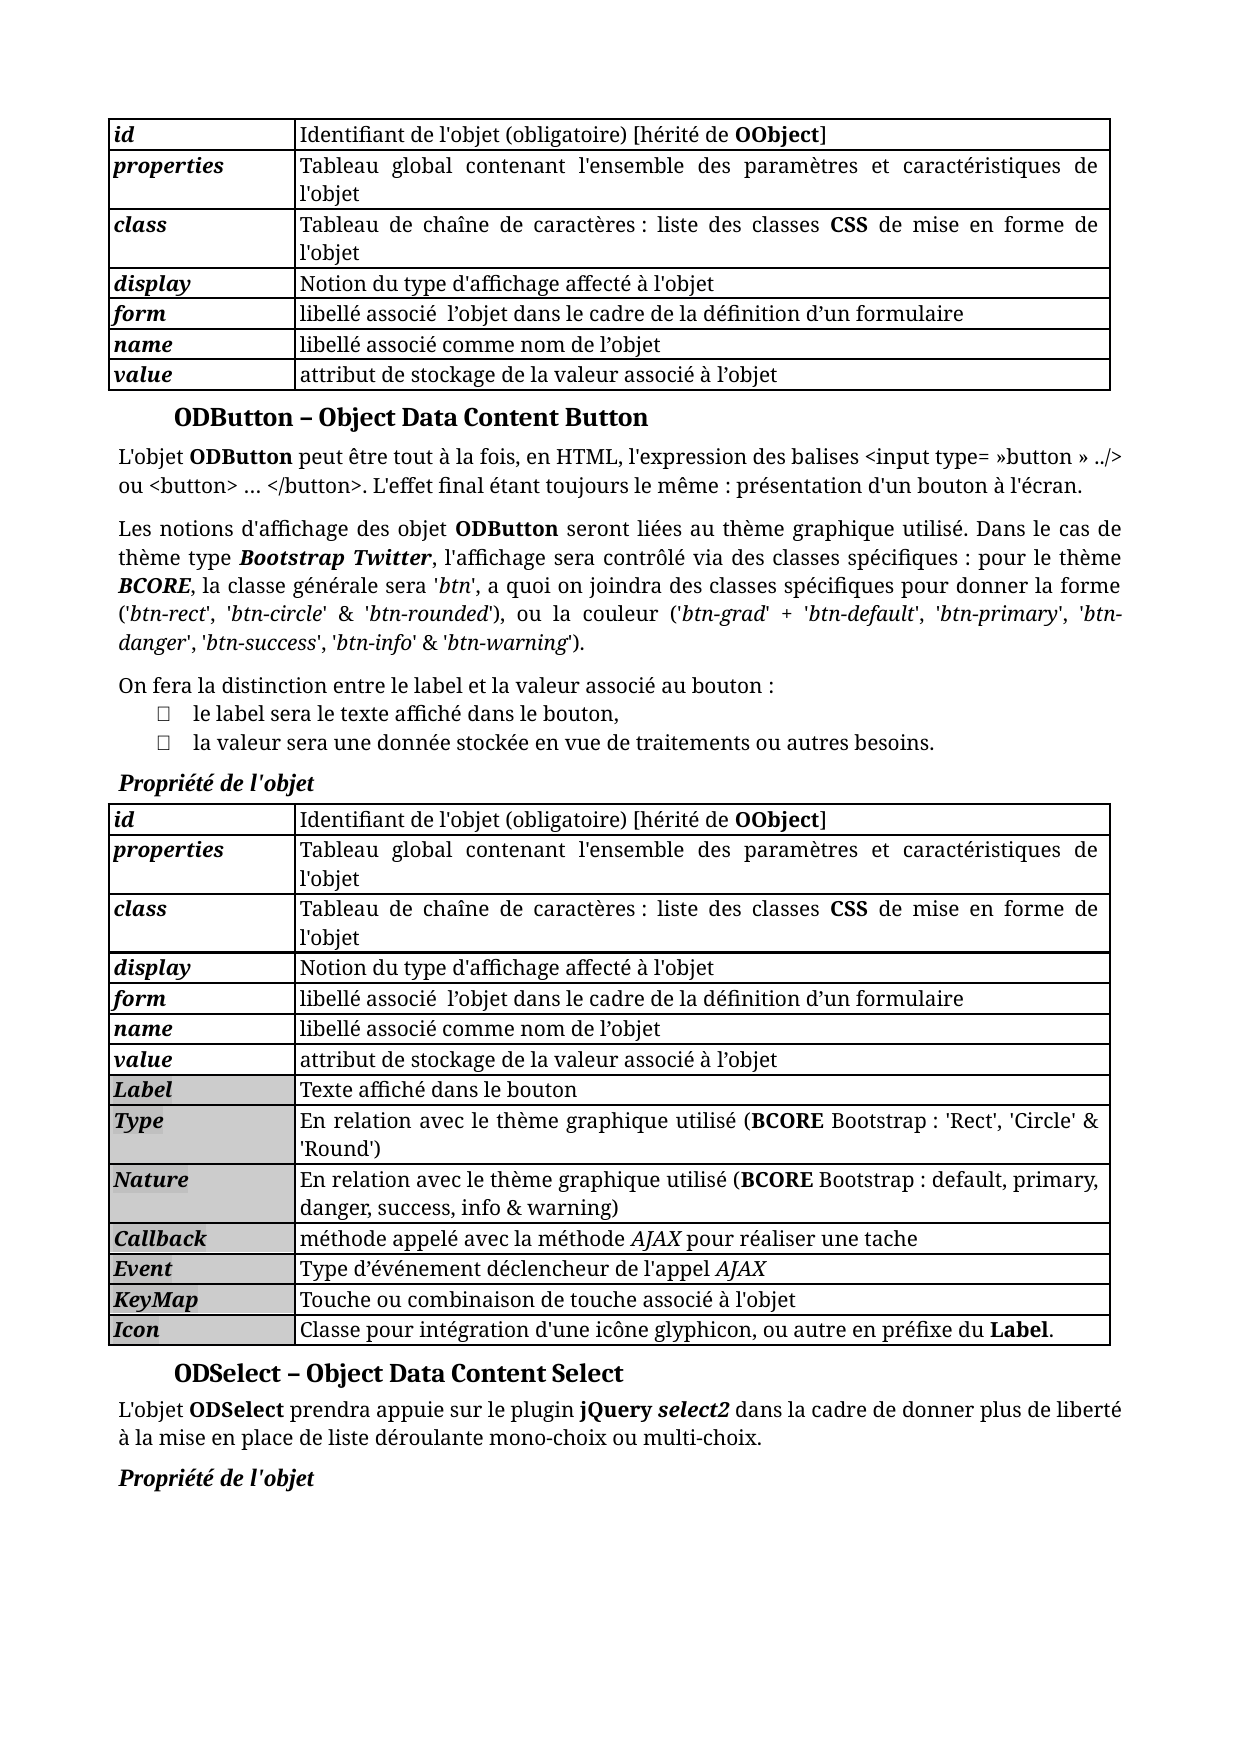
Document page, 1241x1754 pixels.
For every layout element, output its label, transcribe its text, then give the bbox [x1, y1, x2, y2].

table_cell display [110, 269, 294, 297]
table_cell Touche ou combinaison de touche associé à l'objet [296, 1285, 1109, 1313]
table_cell attribut de stockage de la valeur associé à l’objet [296, 1045, 1109, 1073]
table_cell Texte affiché dans le bouton [296, 1076, 1109, 1104]
table_cell Event [110, 1255, 294, 1283]
table_cell libellé associé comme nom de l’objet [296, 330, 1109, 358]
table_cell En relation avec le thème graphique utilisé (BCORE Bootstrap : default, primary, danger, success, info & warning) [296, 1165, 1109, 1222]
table_cell Notion du type d'affichage affecté à l'objet [296, 954, 1109, 982]
table_cell Nature [110, 1165, 294, 1222]
table_cell Tableau de chaîne de caractères : liste des classes CSS de mise en forme de l'objet [296, 210, 1109, 267]
table_cell form [110, 299, 294, 328]
table_cell Notion du type d'affichage affecté à l'objet [296, 269, 1109, 297]
table_cell Label [110, 1076, 294, 1104]
table_cell libellé associé l’objet dans le cadre de la définition d’un formulaire [296, 299, 1109, 328]
table_cell Classe pour intégration d'une icône glyphicon, ou autre en préfixe du Label. [296, 1316, 1109, 1344]
subtitle ODSelect – Object Data Content Select [174, 1358, 1122, 1389]
table_cell form [110, 984, 294, 1012]
table_header Identifiant de l'objet (obligatoire) [hérité de OObject] [296, 120, 1109, 149]
table_cell En relation avec le thème graphique utilisé (BCORE Bootstrap : 'Rect', 'Circle' & 'Round') [296, 1106, 1109, 1163]
table_cell value [110, 1045, 294, 1073]
list la valeur sera une donnée stockée en vue de traitements ou autres besoins. [156, 728, 1122, 756]
table_cell properties [110, 151, 294, 208]
subtitle Propriété de l'objet [118, 768, 1122, 797]
table_header id [110, 120, 294, 149]
table_cell Icon [110, 1316, 294, 1344]
table_cell class [110, 895, 294, 951]
table_cell class [110, 210, 294, 267]
table_cell Type [110, 1106, 294, 1163]
table_cell Tableau global contenant l'ensemble des paramètres et caractéristiques de l'objet [296, 151, 1109, 208]
list le label sera le texte affiché dans le bouton, [156, 699, 1122, 728]
table_cell Callback [110, 1224, 294, 1252]
table_cell name [110, 330, 294, 358]
table_header id [110, 805, 294, 833]
text L'objet ODButton peut être tout à la fois, en HTML, l'expression des balises <input type= »button » ../> ou <button> … </button>. L'effet final étant toujours le même : présentation d'un bouton à l'écran. [118, 442, 1122, 499]
text L'objet ODSelect prendra appuie sur le plugin jQuery select2 dans la cadre de donner plus de liberté à la mise en place de liste déroulante mono-choix ou multi-choix. [118, 1395, 1122, 1452]
subtitle ODButton – Object Data Content Button [174, 402, 1122, 434]
table_cell attribut de stockage de la valeur associé à l’objet [296, 360, 1109, 389]
table_cell value [110, 360, 294, 389]
table_cell display [110, 954, 294, 982]
text Les notions d'affichage des objet ODButton seront liées au thème graphique utilisé. Dans le cas de thème type Bootstrap Twitter, l'affichage sera contrôlé via des classes spécifiques : pour le thème BCORE, la classe générale sera 'btn', a quoi on joindra des classes spécifiques pour donner la forme ('btn-rect', 'btn-circle' & 'btn-rounded'), ou la couleur ('btn-grad' + 'btn-default', 'btn-primary', 'btn-danger', 'btn-success', 'btn-info' & 'btn-warning'). [118, 514, 1122, 656]
table_cell méthode appelé avec la méthode AJAX pour réaliser une tache [296, 1224, 1109, 1252]
table_header Identifiant de l'objet (obligatoire) [hérité de OObject] [296, 805, 1109, 833]
table_cell libellé associé comme nom de l’objet [296, 1015, 1109, 1043]
table_cell properties [110, 836, 294, 892]
table_cell name [110, 1015, 294, 1043]
table_cell Tableau de chaîne de caractères : liste des classes CSS de mise en forme de l'objet [296, 895, 1109, 951]
table_cell Type d’événement déclencheur de l'appel AJAX [296, 1255, 1109, 1283]
table_cell Tableau global contenant l'ensemble des paramètres et caractéristiques de l'objet [296, 836, 1109, 892]
table_cell KeyMap [110, 1285, 294, 1313]
subtitle Propriété de l'objet [118, 1463, 1122, 1492]
table_cell libellé associé l’objet dans le cadre de la définition d’un formulaire [296, 984, 1109, 1012]
text On fera la distinction entre le label et la valeur associé au bouton : [118, 671, 1122, 699]
